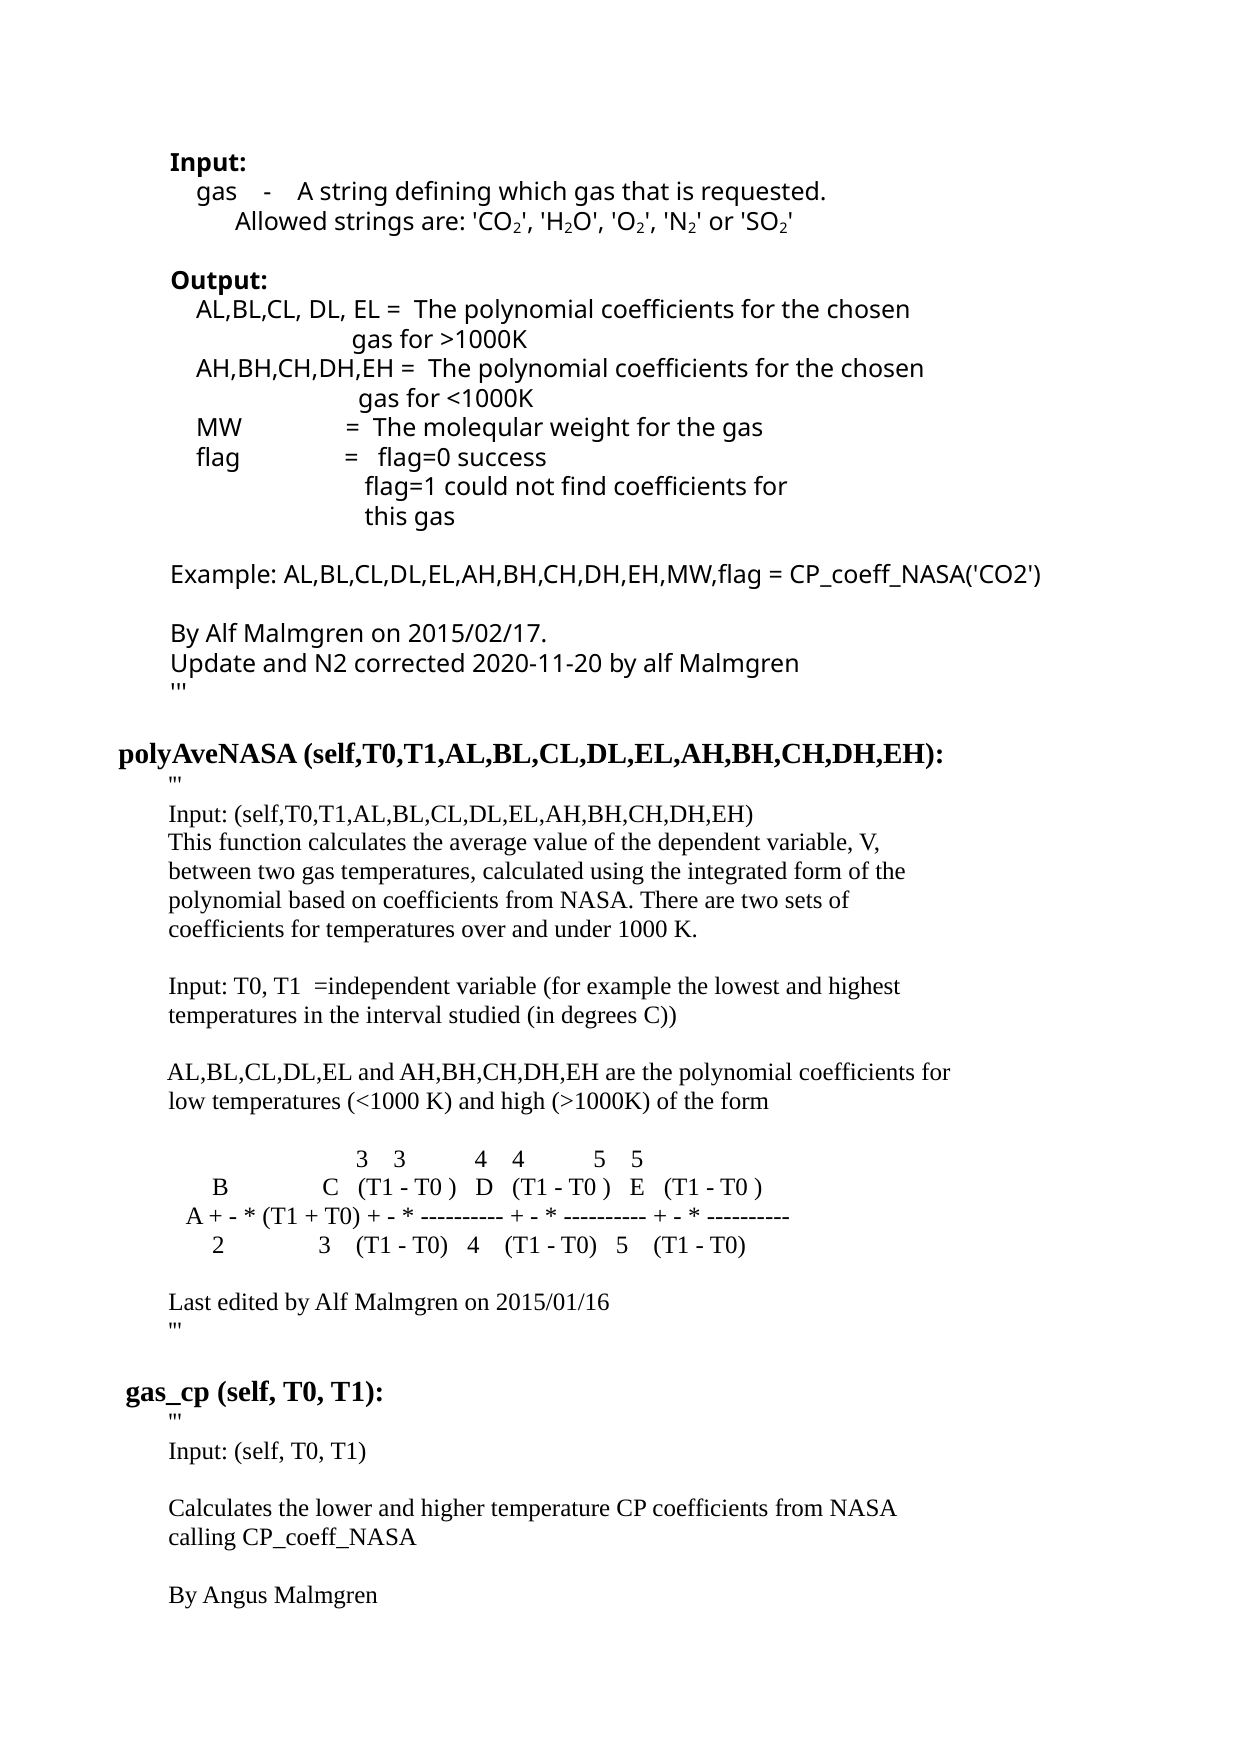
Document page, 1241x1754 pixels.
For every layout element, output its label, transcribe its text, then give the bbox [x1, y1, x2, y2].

text Output: [118, 266, 1122, 295]
text By Alf Malmgren on 2015/02/17. [118, 619, 1122, 649]
text A + - * (T1 + T0) + - * ---------- + - * ---------- + - * ---------- [118, 1201, 1122, 1230]
text Last edited by Alf Malmgren on 2015/01/16 [118, 1287, 1122, 1316]
text Allowed strings are: 'CO2', 'H2O', 'O2', 'N2' or 'SO2' [118, 207, 1122, 236]
text between two gas temperatures, calculated using the integrated form of the [118, 856, 1122, 885]
text MW = The moleqular weight for the gas [118, 413, 1122, 442]
text flag=1 could not find coefficients for [118, 472, 1122, 501]
text coefficients for temperatures over and under 1000 K. [118, 914, 1122, 942]
text Example: AL,BL,CL,DL,EL,AH,BH,CH,DH,EH,MW,flag = CP_coeff_NASA('CO2') [118, 560, 1122, 590]
text Input: T0, T1 =independent variable (for example the lowest and highest [118, 971, 1122, 1000]
text polyAveNASA (self,T0,T1,AL,BL,CL,DL,EL,AH,BH,CH,DH,EH): [118, 736, 1122, 770]
text ''' [118, 1407, 1122, 1436]
text calling CP_coeff_NASA [118, 1522, 1122, 1551]
text AH,BH,CH,DH,EH = The polynomial coefficients for the chosen [118, 354, 1122, 383]
text AL,BL,CL, DL, EL = The polynomial coefficients for the chosen [118, 295, 1122, 324]
text AL,BL,CL,DL,EL and AH,BH,CH,DH,EH are the polynomial coefficients for [118, 1057, 1122, 1086]
text Input: (self,T0,T1,AL,BL,CL,DL,EL,AH,BH,CH,DH,EH) [118, 799, 1122, 827]
text B C (T1 - T0 ) D (T1 - T0 ) E (T1 - T0 ) [118, 1172, 1122, 1201]
text Input: (self, T0, T1) [118, 1436, 1122, 1465]
text 2 3 (T1 - T0) 4 (T1 - T0) 5 (T1 - T0) [118, 1230, 1122, 1259]
text gas - A string defining which gas that is requested. [118, 177, 1122, 207]
text this gas [118, 501, 1122, 531]
text Input: [118, 148, 1122, 177]
text flag = flag=0 success [118, 442, 1122, 472]
text gas for >1000K [118, 324, 1122, 354]
text This function calculates the average value of the dependent variable, V, [118, 827, 1122, 856]
text polynomial based on coefficients from NASA. There are two sets of [118, 885, 1122, 914]
text temperatures in the interval studied (in degrees C)) [118, 1000, 1122, 1029]
text ''' [118, 770, 1122, 799]
text 3 3 4 4 5 5 [118, 1144, 1122, 1172]
text ''' [118, 678, 1122, 708]
text By Angus Malmgren [118, 1580, 1122, 1608]
text low temperatures (<1000 K) and high (>1000K) of the form [118, 1086, 1122, 1115]
text gas for <1000K [118, 383, 1122, 413]
text Update and N2 corrected 2020-11-20 by alf Malmgren [118, 649, 1122, 678]
text Calculates the lower and higher temperature CP coefficients from NASA [118, 1493, 1122, 1522]
text gas_cp (self, T0, T1): [118, 1374, 1122, 1407]
text ''' [118, 1316, 1122, 1345]
